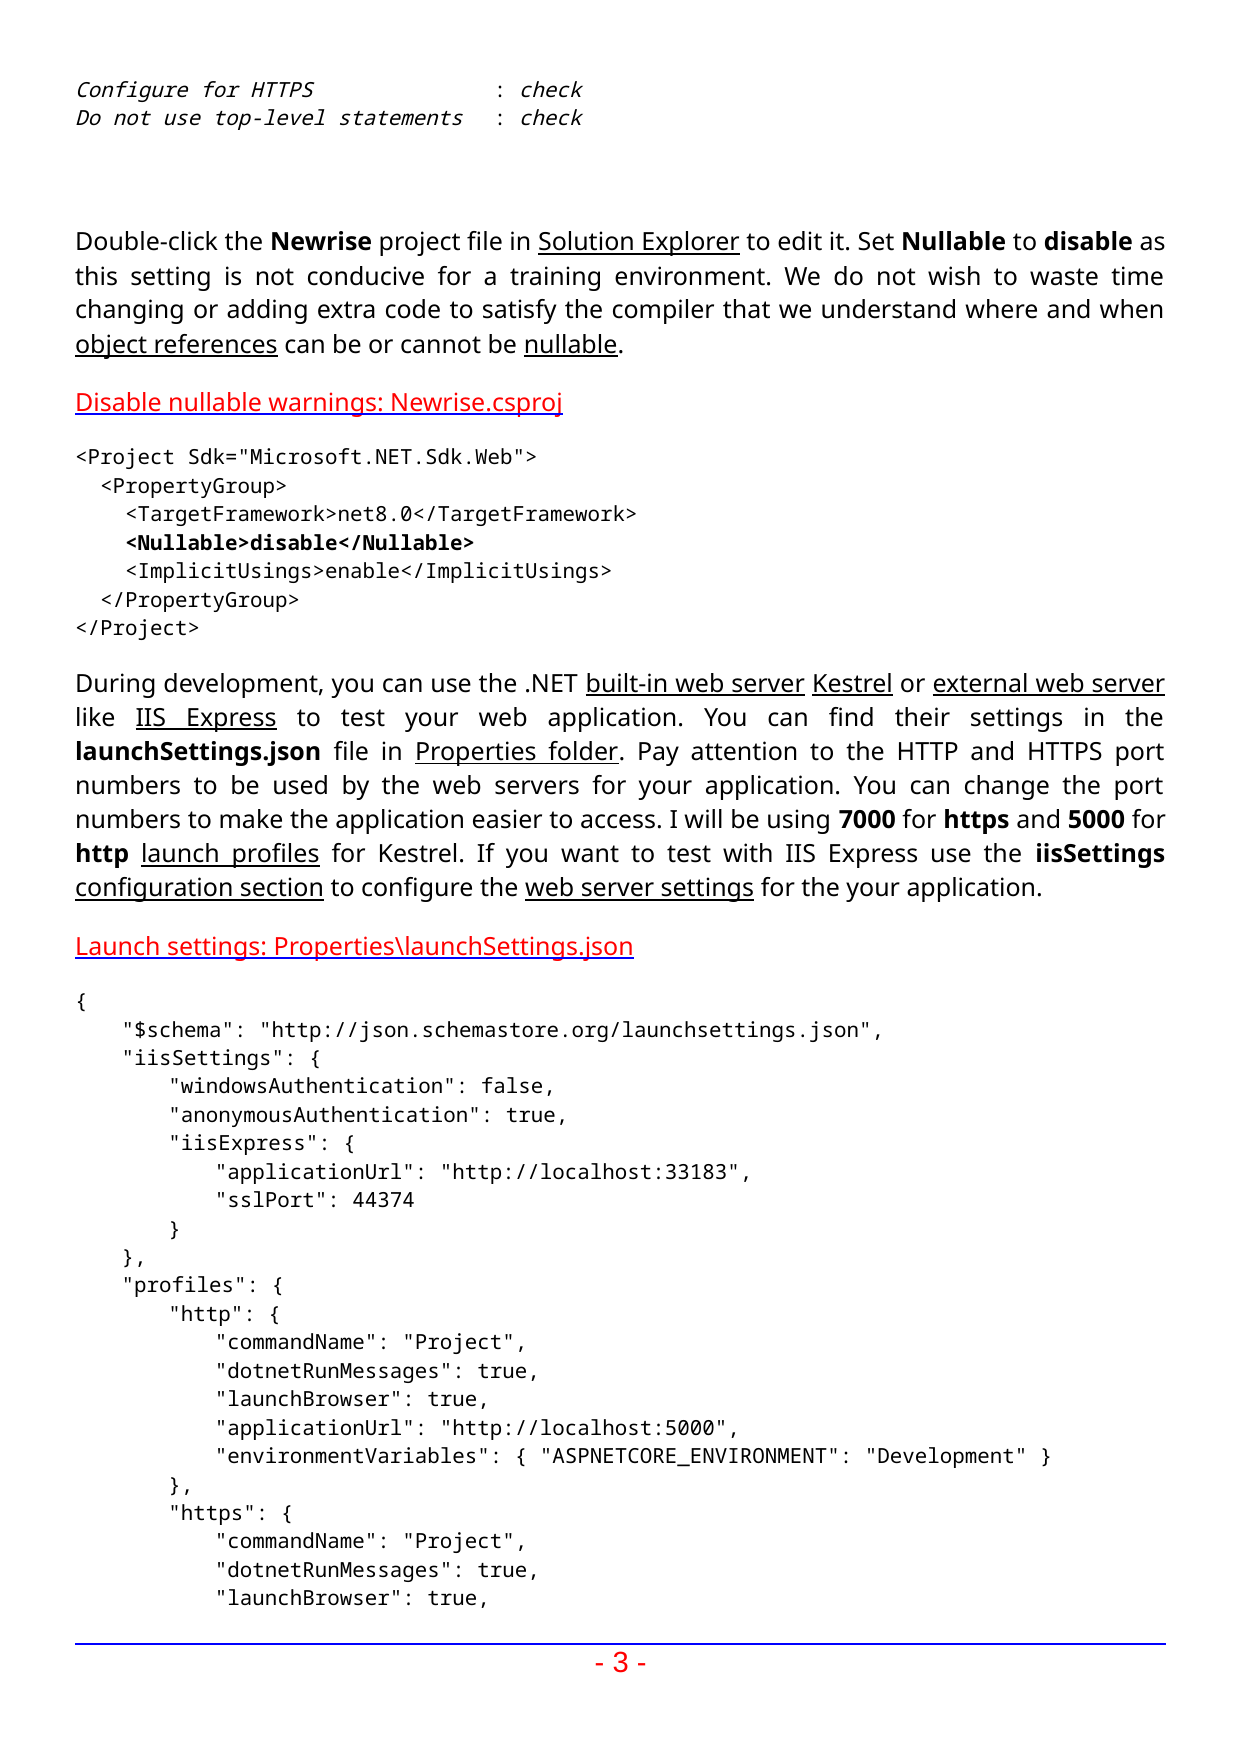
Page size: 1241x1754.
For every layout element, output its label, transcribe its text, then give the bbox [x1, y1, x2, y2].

text Double-click the Newrise project file in Solution Explorer to edit it. Set Nullable to disable as this setting is not conducive for a training environment. We do not wish to waste time changing or adding extra code to satisfy the compiler that we understand where and when object references can be or cannot be nullable. [75, 224, 1166, 360]
text "windowsAuthentication": false, [75, 1072, 1166, 1100]
text Configure for HTTPS : check [75, 75, 1166, 103]
text <Project Sdk="Microsoft.NET.Sdk.Web"> [75, 442, 1166, 471]
text <TargetFramework>net8.0</TargetFramework> [75, 499, 1166, 528]
text }, [75, 1470, 1166, 1498]
text }, [75, 1242, 1166, 1271]
text "dotnetRunMessages": true, [75, 1356, 1166, 1384]
text "applicationUrl": "http://localhost:5000", [75, 1413, 1166, 1441]
text Launch settings: Properties\launchSettings.json [75, 928, 1166, 962]
text Disable nullable warnings: Newrise.csproj [75, 384, 1166, 418]
text "commandName": "Project", [75, 1527, 1166, 1555]
text "anonymousAuthentication": true, [75, 1100, 1166, 1128]
text "$schema": "http://json.schemastore.org/launchsettings.json", [75, 1015, 1166, 1043]
text "dotnetRunMessages": true, [75, 1555, 1166, 1583]
text "http": { [75, 1299, 1166, 1327]
text "commandName": "Project", [75, 1327, 1166, 1356]
text "environmentVariables": { "ASPNETCORE_ENVIRONMENT": "Development" } [75, 1441, 1166, 1470]
text "https": { [75, 1498, 1166, 1527]
text "iisExpress": { [75, 1128, 1166, 1157]
text "iisSettings": { [75, 1043, 1166, 1072]
text </Project> [75, 613, 1166, 642]
text </PropertyGroup> [75, 585, 1166, 613]
text } [75, 1214, 1166, 1242]
text "launchBrowser": true, [75, 1583, 1166, 1612]
text <Nullable>disable</Nullable> [75, 528, 1166, 556]
text "profiles": { [75, 1271, 1166, 1299]
text "launchBrowser": true, [75, 1384, 1166, 1413]
text Do not use top-level statements : check [75, 103, 1166, 132]
text "sslPort": 44374 [75, 1185, 1166, 1214]
text <PropertyGroup> [75, 471, 1166, 499]
text <ImplicitUsings>enable</ImplicitUsings> [75, 556, 1166, 585]
text "applicationUrl": "http://localhost:33183", [75, 1157, 1166, 1185]
text { [75, 986, 1166, 1015]
text During development, you can use the .NET built-in web server Kestrel or external web server like IIS Express to test your web application. You can find their settings in the launchSettings.json file in Properties folder. Pay attention to the HTTP and HTTPS port numbers to be used by the web servers for your application. You can change the port numbers to make the application easier to access. I will be using 7000 for https and 5000 for http launch profiles for Kestrel. If you want to test with IIS Express use the iisSettings configuration section to configure the web server settings for the your application. [75, 666, 1166, 904]
